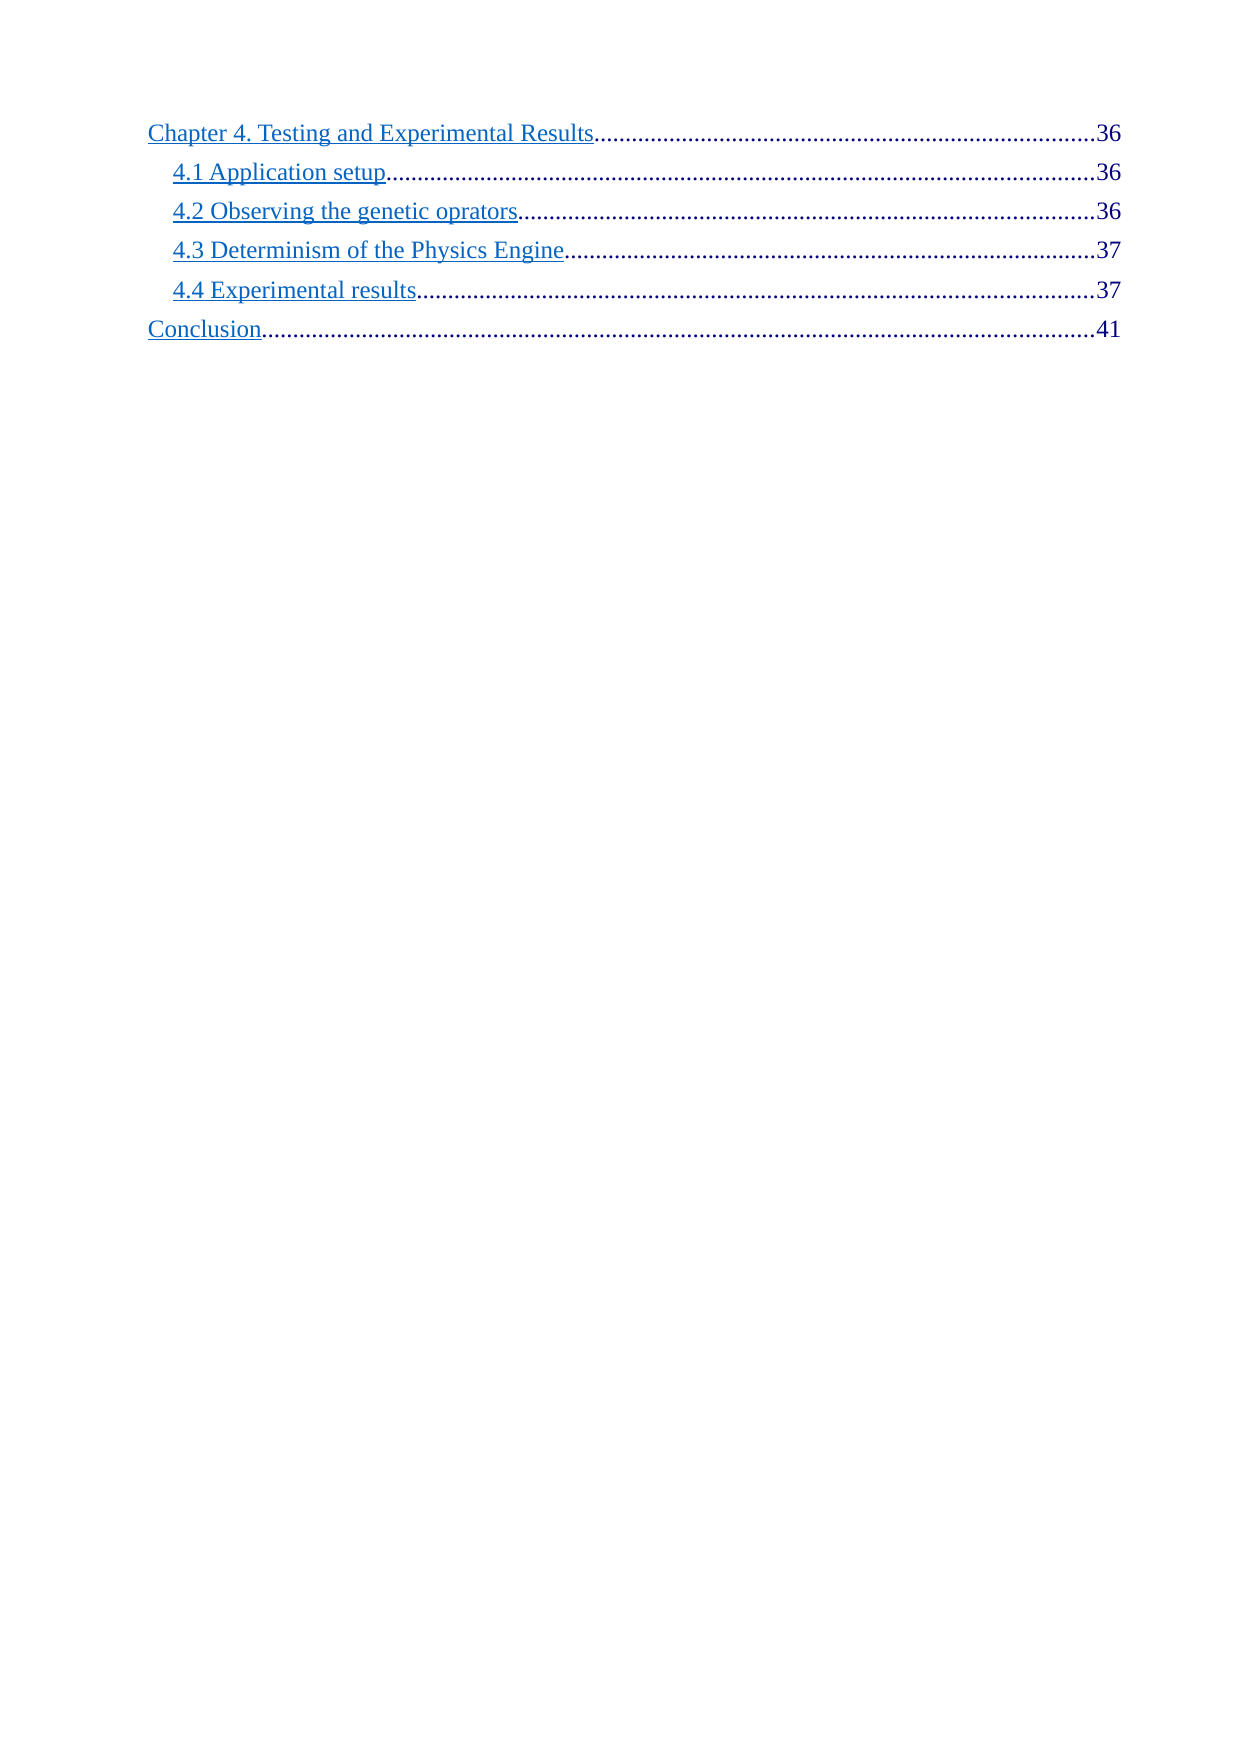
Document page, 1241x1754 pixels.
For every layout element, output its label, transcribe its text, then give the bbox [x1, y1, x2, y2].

text 4.2 Observing the genetic oprators 36 [173, 196, 1122, 225]
text Chapter 4. Testing and Experimental Results 36 [148, 118, 1122, 147]
text 4.3 Determinism of the Physics Engine 37 [173, 236, 1122, 264]
text 4.4 Experimental results 37 [173, 275, 1122, 303]
text Conclusion 41 [148, 314, 1122, 343]
text 4.1 Application setup 36 [173, 157, 1122, 186]
